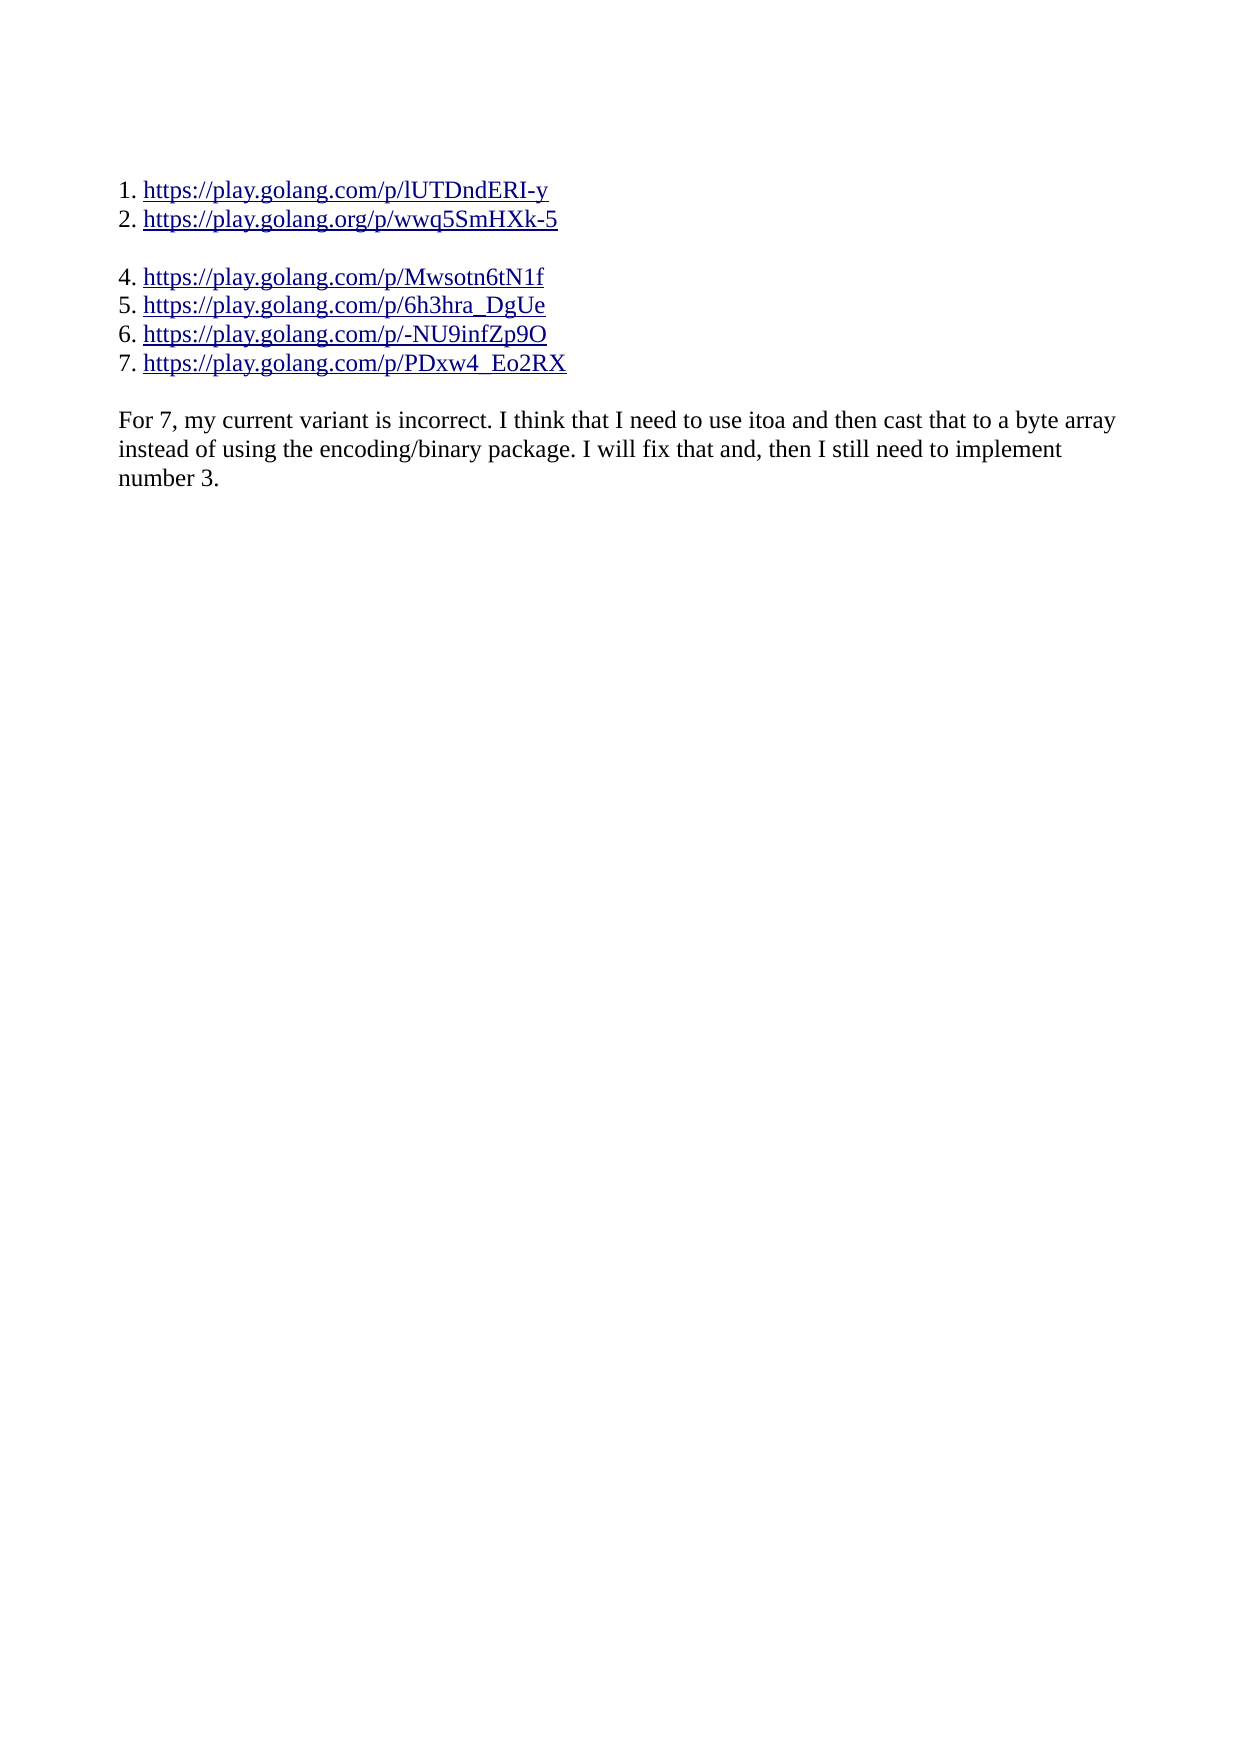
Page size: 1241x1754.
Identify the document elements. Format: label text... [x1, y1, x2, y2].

text 5. https://play.golang.com/p/6h3hra_DgUe [118, 291, 1122, 319]
text 6. https://play.golang.com/p/-NU9infZp9O [118, 319, 1122, 348]
text 7. https://play.golang.com/p/PDxw4_Eo2RX [118, 348, 1122, 377]
text 4. https://play.golang.com/p/Mwsotn6tN1f [118, 262, 1122, 291]
text 2. https://play.golang.org/p/wwq5SmHXk-5 [118, 204, 1122, 233]
text For 7, my current variant is incorrect. I think that I need to use itoa and then cast that to a byte array instead of using the encoding/binary package. I will fix that and, then I still need to implement number 3. [118, 406, 1122, 492]
text 1. https://play.golang.com/p/lUTDndERI-y [118, 176, 1122, 204]
